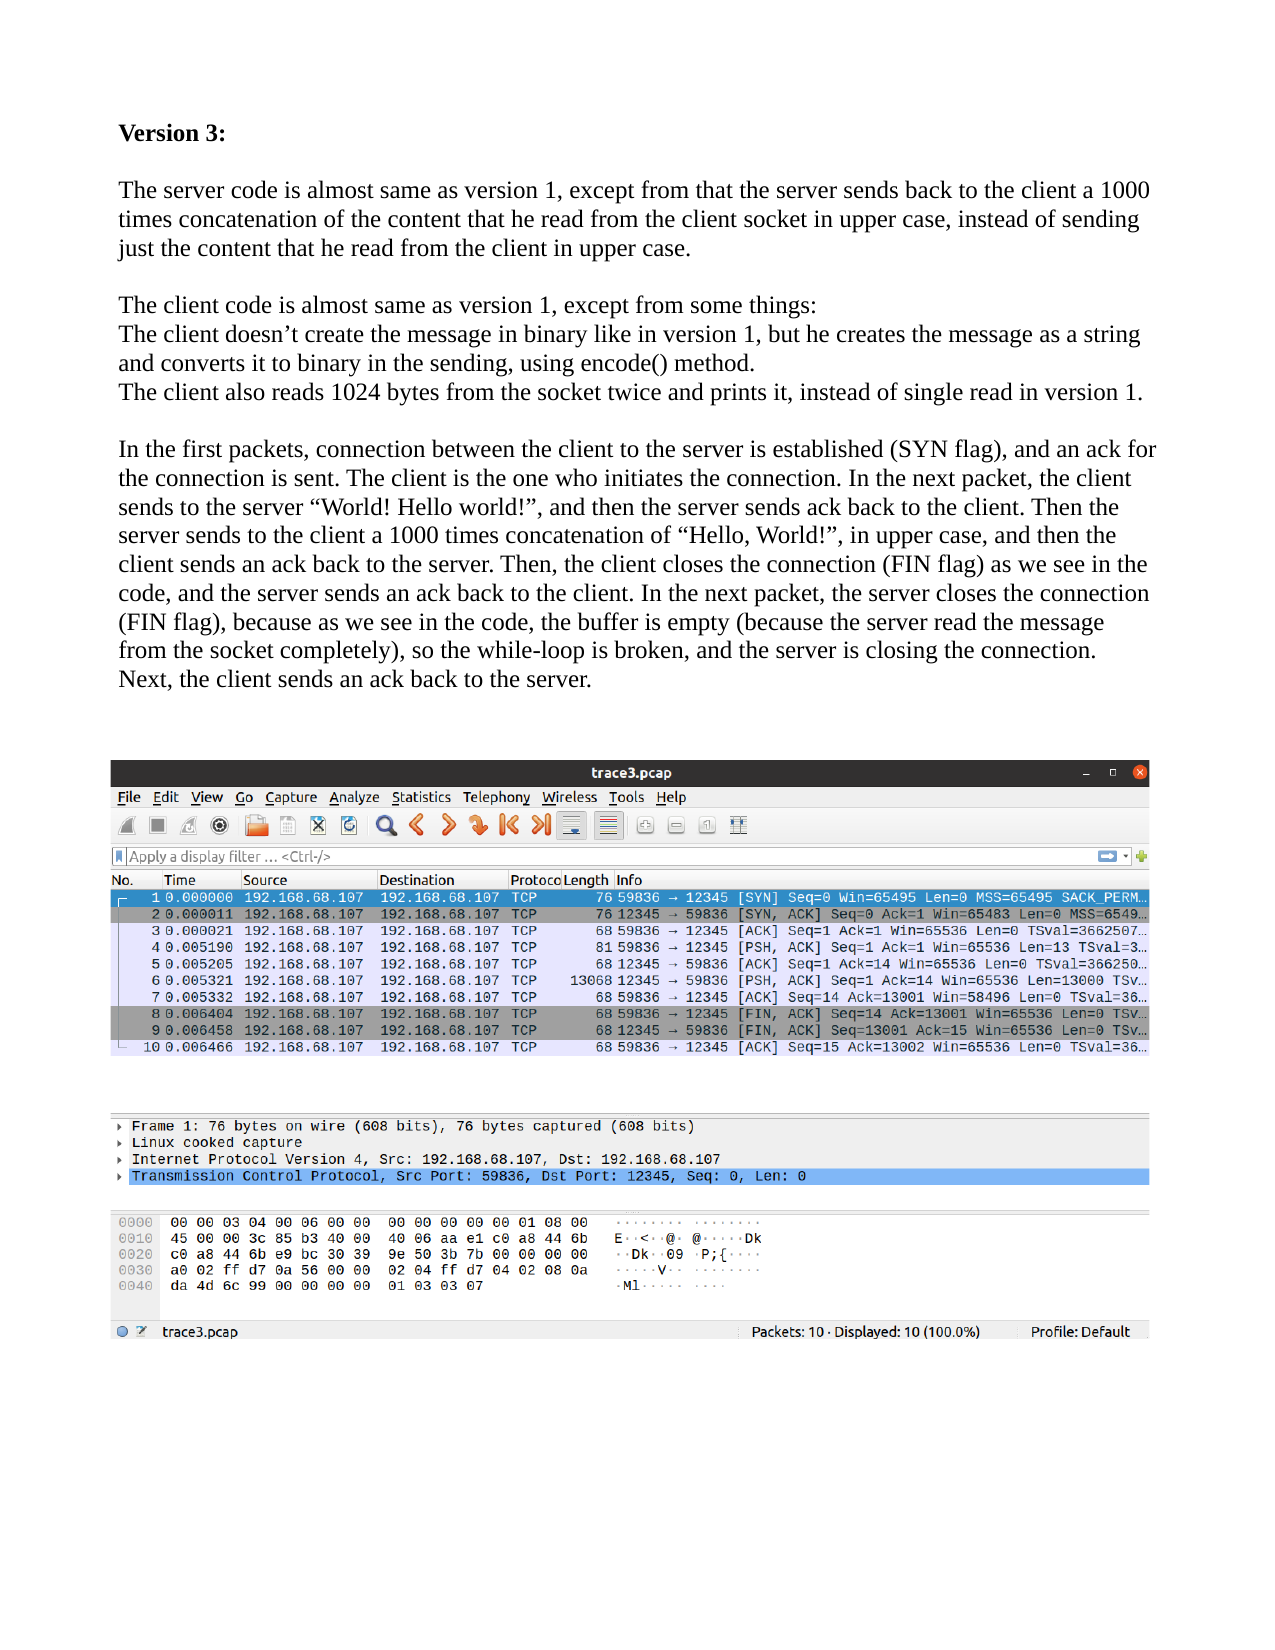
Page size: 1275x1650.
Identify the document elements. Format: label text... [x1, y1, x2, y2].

text In the first packets, connection between the client to the server is established (SYN flag), and an ack for the connection is sent. The client is the one who initiates the connection. In the next packet, the client sends to the server “World! Hello world!”, and then the server sends ack back to the client. Then the server sends to the client a 1000 times concatenation of “Hello, World!”, in upper case, and then the client sends an ack back to the server. Then, the client closes the connection (FIN flag) as we see in the code, and the server sends an ack back to the client. In the next packet, the server closes the connection (FIN flag), because as we see in the code, the buffer is empty (because the server read the message from the socket completely), so the while-loop is broken, and the server is closing the connection. Next, the client sends an ack back to the server. [118, 434, 1157, 693]
text The client also reads 1024 bytes from the socket twice and prints it, instead of single read in version 1. [118, 377, 1157, 406]
text The client code is almost same as version 1, except from some things: [118, 291, 1157, 319]
text The server code is almost same as version 1, except from that the server sends back to the client a 1000 times concatenation of the content that he read from the client socket in upper case, instead of sending just the content that he read from the client in upper case. [118, 176, 1157, 262]
text The client doesn’t create the message in binary like in version 1, but he creates the message as a string and converts it to binary in the sending, using encode() method. [118, 319, 1157, 377]
picture [110, 760, 1150, 1339]
text Version 3: [118, 118, 1157, 147]
